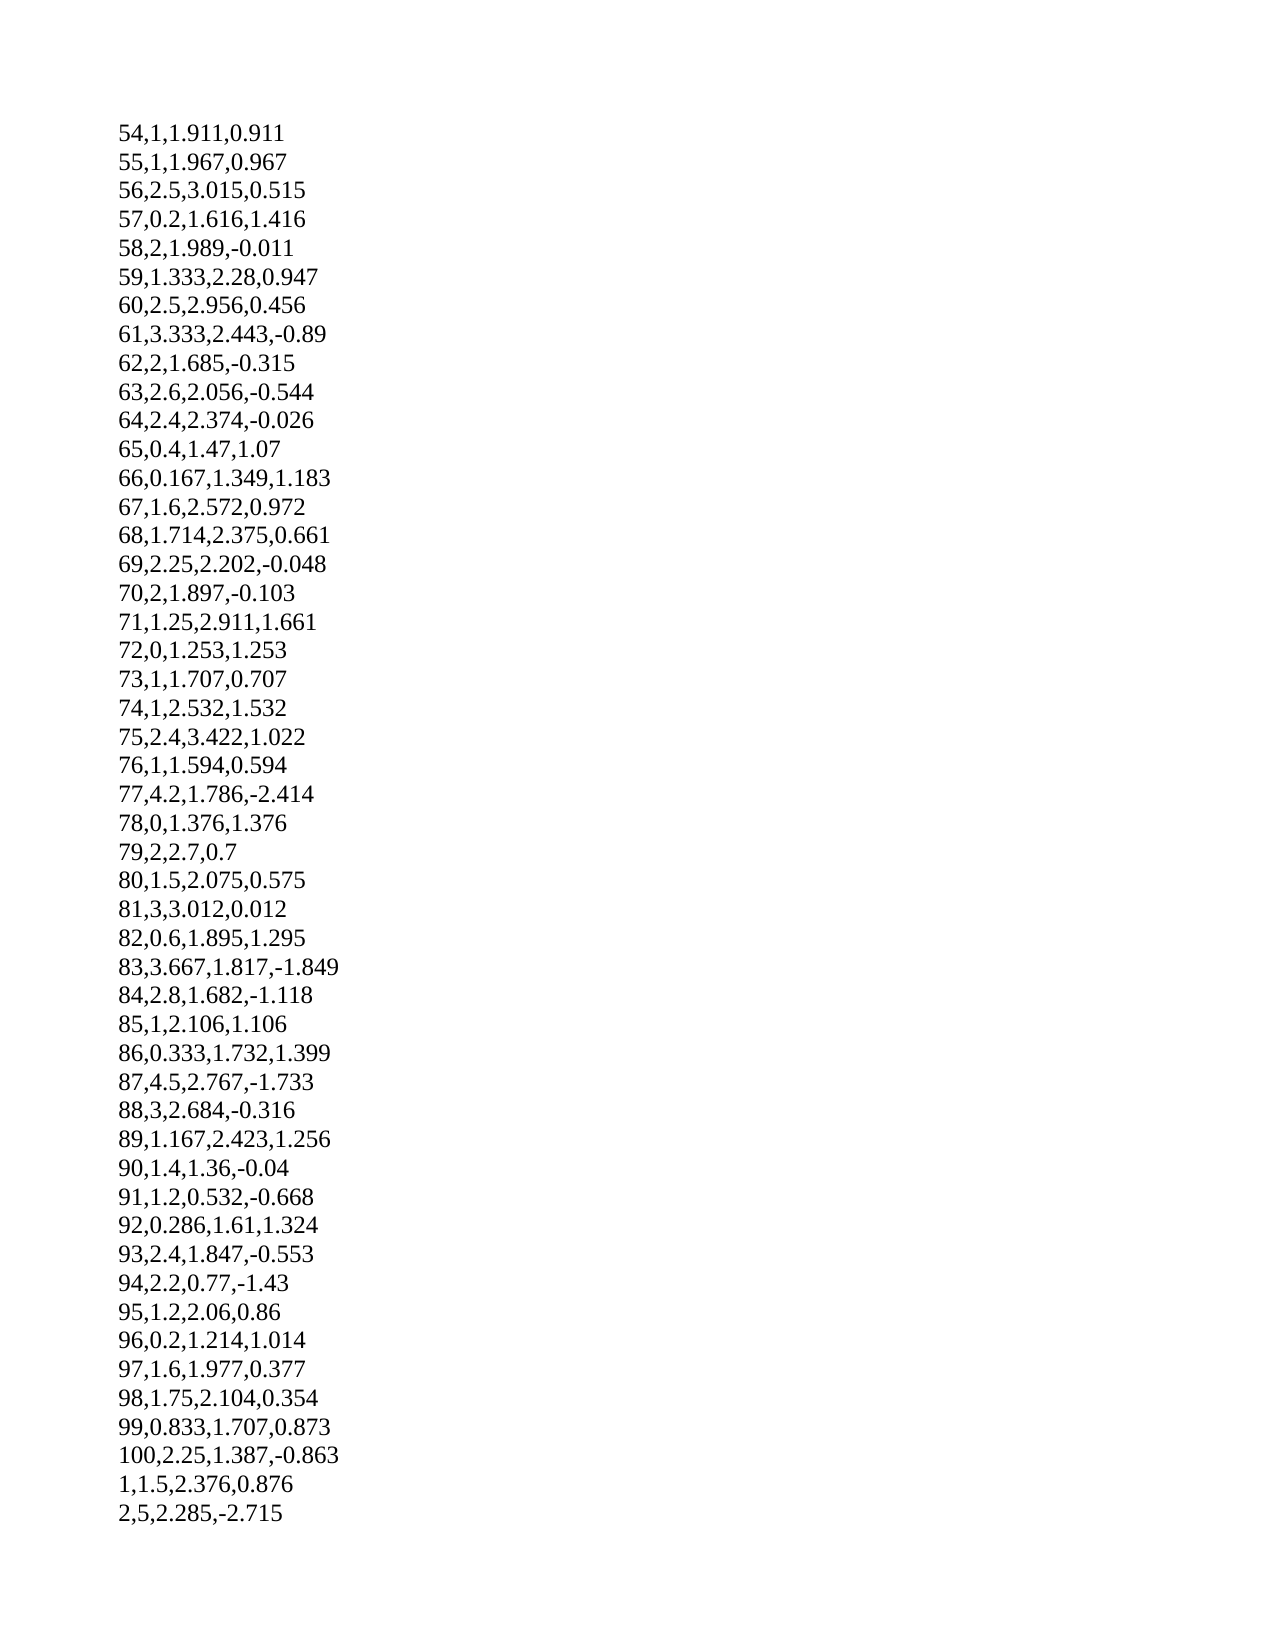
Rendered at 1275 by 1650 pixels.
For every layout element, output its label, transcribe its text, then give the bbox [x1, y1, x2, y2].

text 67,1.6,2.572,0.972 [118, 492, 1157, 521]
text 85,1,2.106,1.106 [118, 1009, 1157, 1038]
text 93,2.4,1.847,-0.553 [118, 1239, 1157, 1268]
text 79,2,2.7,0.7 [118, 837, 1157, 866]
text 57,0.2,1.616,1.416 [118, 204, 1157, 233]
text 88,3,2.684,-0.316 [118, 1096, 1157, 1124]
text 87,4.5,2.767,-1.733 [118, 1067, 1157, 1096]
text 58,2,1.989,-0.011 [118, 233, 1157, 262]
text 71,1.25,2.911,1.661 [118, 607, 1157, 636]
text 59,1.333,2.28,0.947 [118, 262, 1157, 291]
text 100,2.25,1.387,-0.863 [118, 1441, 1157, 1469]
text 96,0.2,1.214,1.014 [118, 1326, 1157, 1354]
text 78,0,1.376,1.376 [118, 808, 1157, 837]
text 75,2.4,3.422,1.022 [118, 722, 1157, 751]
text 68,1.714,2.375,0.661 [118, 521, 1157, 549]
text 74,1,2.532,1.532 [118, 693, 1157, 722]
text 92,0.286,1.61,1.324 [118, 1211, 1157, 1239]
text 61,3.333,2.443,-0.89 [118, 319, 1157, 348]
text 89,1.167,2.423,1.256 [118, 1124, 1157, 1153]
text 76,1,1.594,0.594 [118, 751, 1157, 779]
text 82,0.6,1.895,1.295 [118, 923, 1157, 952]
text 69,2.25,2.202,-0.048 [118, 549, 1157, 578]
text 97,1.6,1.977,0.377 [118, 1354, 1157, 1383]
text 77,4.2,1.786,-2.414 [118, 779, 1157, 808]
text 86,0.333,1.732,1.399 [118, 1038, 1157, 1067]
text 72,0,1.253,1.253 [118, 636, 1157, 664]
text 81,3,3.012,0.012 [118, 894, 1157, 923]
text 56,2.5,3.015,0.515 [118, 176, 1157, 204]
text 65,0.4,1.47,1.07 [118, 434, 1157, 463]
text 1,1.5,2.376,0.876 [118, 1469, 1157, 1498]
text 62,2,1.685,-0.315 [118, 348, 1157, 377]
text 54,1,1.911,0.911 [118, 118, 1157, 147]
text 98,1.75,2.104,0.354 [118, 1383, 1157, 1412]
text 66,0.167,1.349,1.183 [118, 463, 1157, 492]
text 91,1.2,0.532,-0.668 [118, 1182, 1157, 1211]
text 2,5,2.285,-2.715 [118, 1498, 1157, 1527]
text 63,2.6,2.056,-0.544 [118, 377, 1157, 406]
text 84,2.8,1.682,-1.118 [118, 981, 1157, 1009]
text 70,2,1.897,-0.103 [118, 578, 1157, 607]
text 55,1,1.967,0.967 [118, 147, 1157, 176]
text 83,3.667,1.817,-1.849 [118, 952, 1157, 981]
text 99,0.833,1.707,0.873 [118, 1412, 1157, 1441]
text 60,2.5,2.956,0.456 [118, 291, 1157, 319]
text 73,1,1.707,0.707 [118, 664, 1157, 693]
text 64,2.4,2.374,-0.026 [118, 406, 1157, 434]
text 80,1.5,2.075,0.575 [118, 866, 1157, 894]
text 90,1.4,1.36,-0.04 [118, 1153, 1157, 1182]
text 94,2.2,0.77,-1.43 [118, 1268, 1157, 1297]
text 95,1.2,2.06,0.86 [118, 1297, 1157, 1326]
